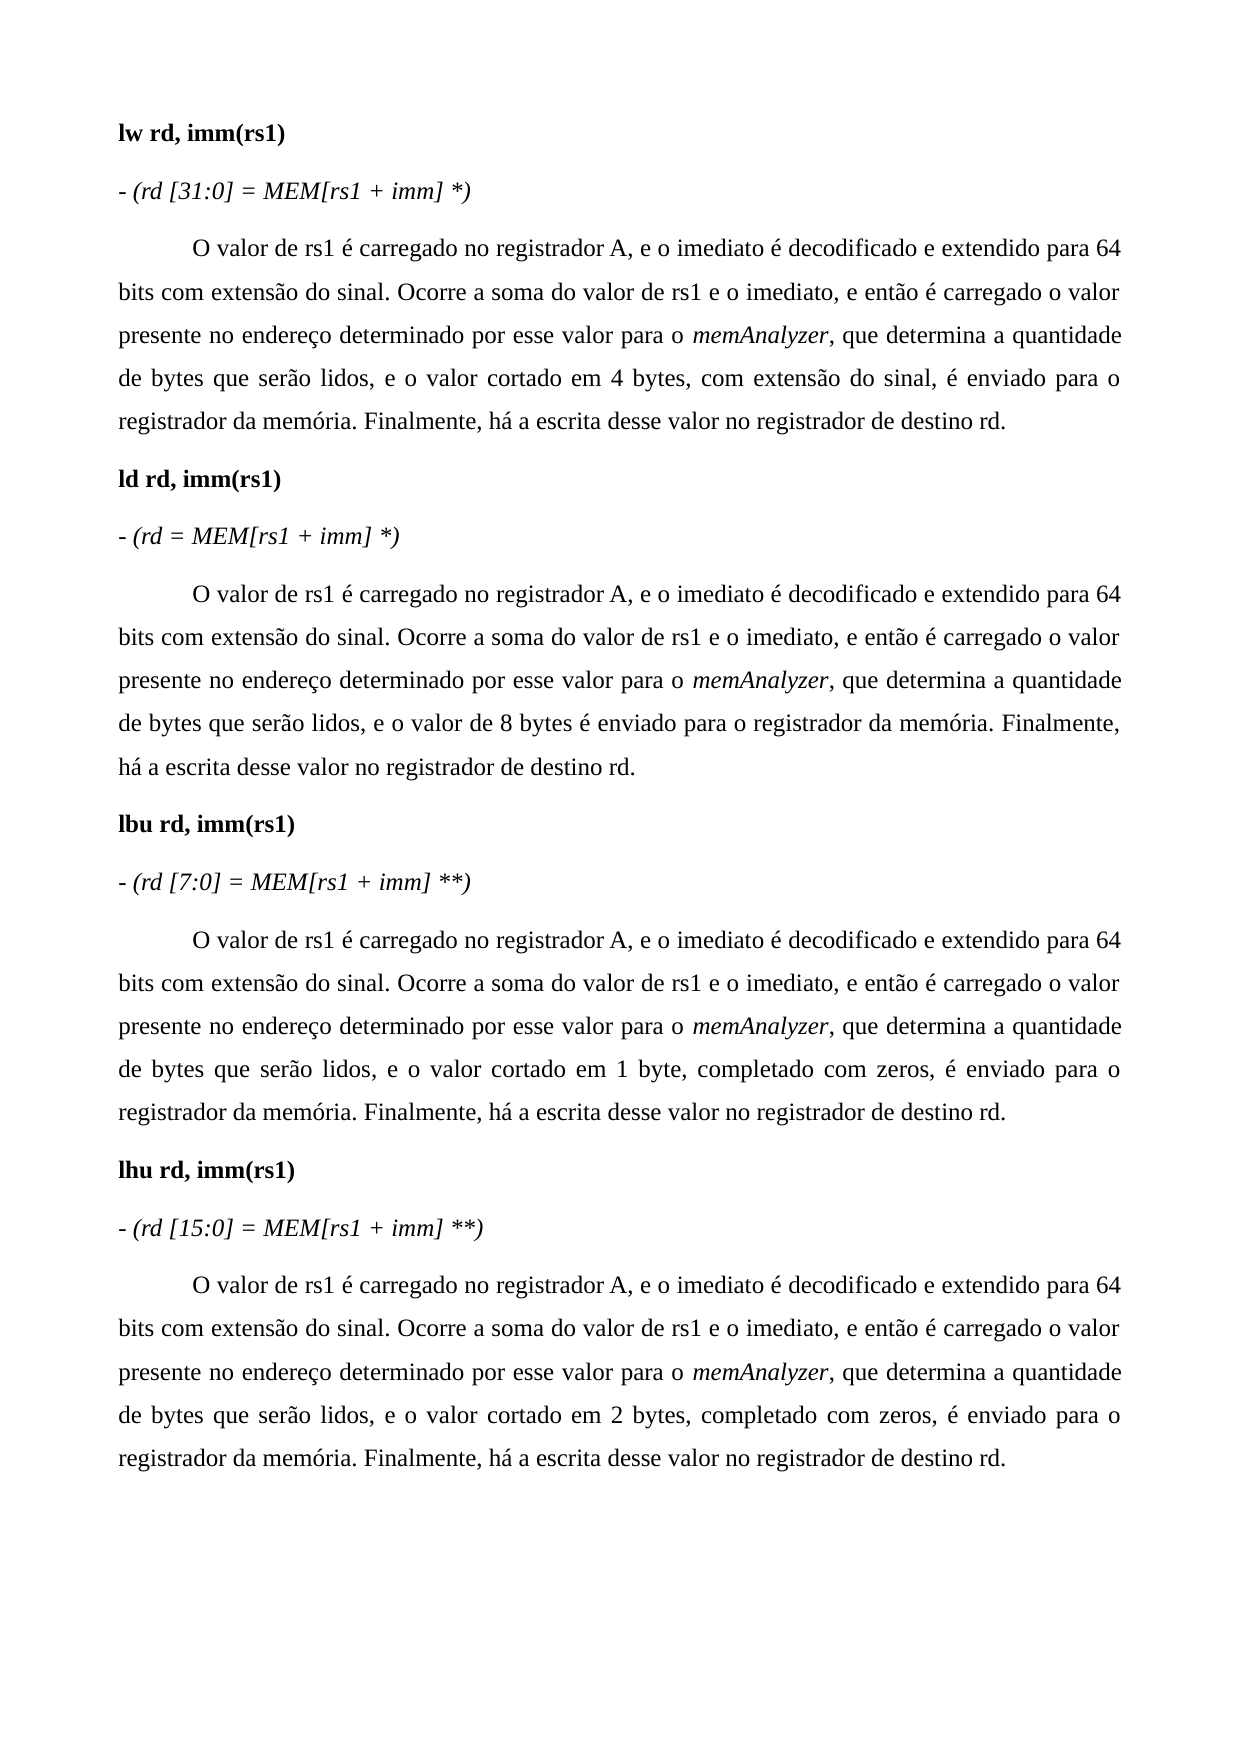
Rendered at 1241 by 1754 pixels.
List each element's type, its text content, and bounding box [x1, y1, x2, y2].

text O valor de rs1 é carregado no registrador A, e o imediato é decodificado e extendido para 64 bits com extensão do sinal. Ocorre a soma do valor de rs1 e o imediato, e então é carregado o valor presente no endereço determinado por esse valor para o memAnalyzer, que determina a quantidade de bytes que serão lidos, e o valor cortado em 1 byte, completado com zeros, é enviado para o registrador da memória. Finalmente, há a escrita desse valor no registrador de destino rd. [118, 925, 1122, 1126]
text lbu rd, imm(rs1) [118, 809, 1122, 838]
text - (rd [15:0] = MEM[rs1 + imm] **) [118, 1213, 1122, 1241]
text O valor de rs1 é carregado no registrador A, e o imediato é decodificado e extendido para 64 bits com extensão do sinal. Ocorre a soma do valor de rs1 e o imediato, e então é carregado o valor presente no endereço determinado por esse valor para o memAnalyzer, que determina a quantidade de bytes que serão lidos, e o valor de 8 bytes é enviado para o registrador da memória. Finalmente, há a escrita desse valor no registrador de destino rd. [118, 579, 1122, 780]
text lw rd, imm(rs1) [118, 118, 1122, 147]
text O valor de rs1 é carregado no registrador A, e o imediato é decodificado e extendido para 64 bits com extensão do sinal. Ocorre a soma do valor de rs1 e o imediato, e então é carregado o valor presente no endereço determinado por esse valor para o memAnalyzer, que determina a quantidade de bytes que serão lidos, e o valor cortado em 4 bytes, com extensão do sinal, é enviado para o registrador da memória. Finalmente, há a escrita desse valor no registrador de destino rd. [118, 233, 1122, 435]
text O valor de rs1 é carregado no registrador A, e o imediato é decodificado e extendido para 64 bits com extensão do sinal. Ocorre a soma do valor de rs1 e o imediato, e então é carregado o valor presente no endereço determinado por esse valor para o memAnalyzer, que determina a quantidade de bytes que serão lidos, e o valor cortado em 2 bytes, completado com zeros, é enviado para o registrador da memória. Finalmente, há a escrita desse valor no registrador de destino rd. [118, 1270, 1122, 1472]
text - (rd [7:0] = MEM[rs1 + imm] **) [118, 867, 1122, 896]
text - (rd = MEM[rs1 + imm] *) [118, 521, 1122, 550]
text ld rd, imm(rs1) [118, 464, 1122, 492]
text - (rd [31:0] = MEM[rs1 + imm] *) [118, 176, 1122, 204]
text lhu rd, imm(rs1) [118, 1155, 1122, 1184]
